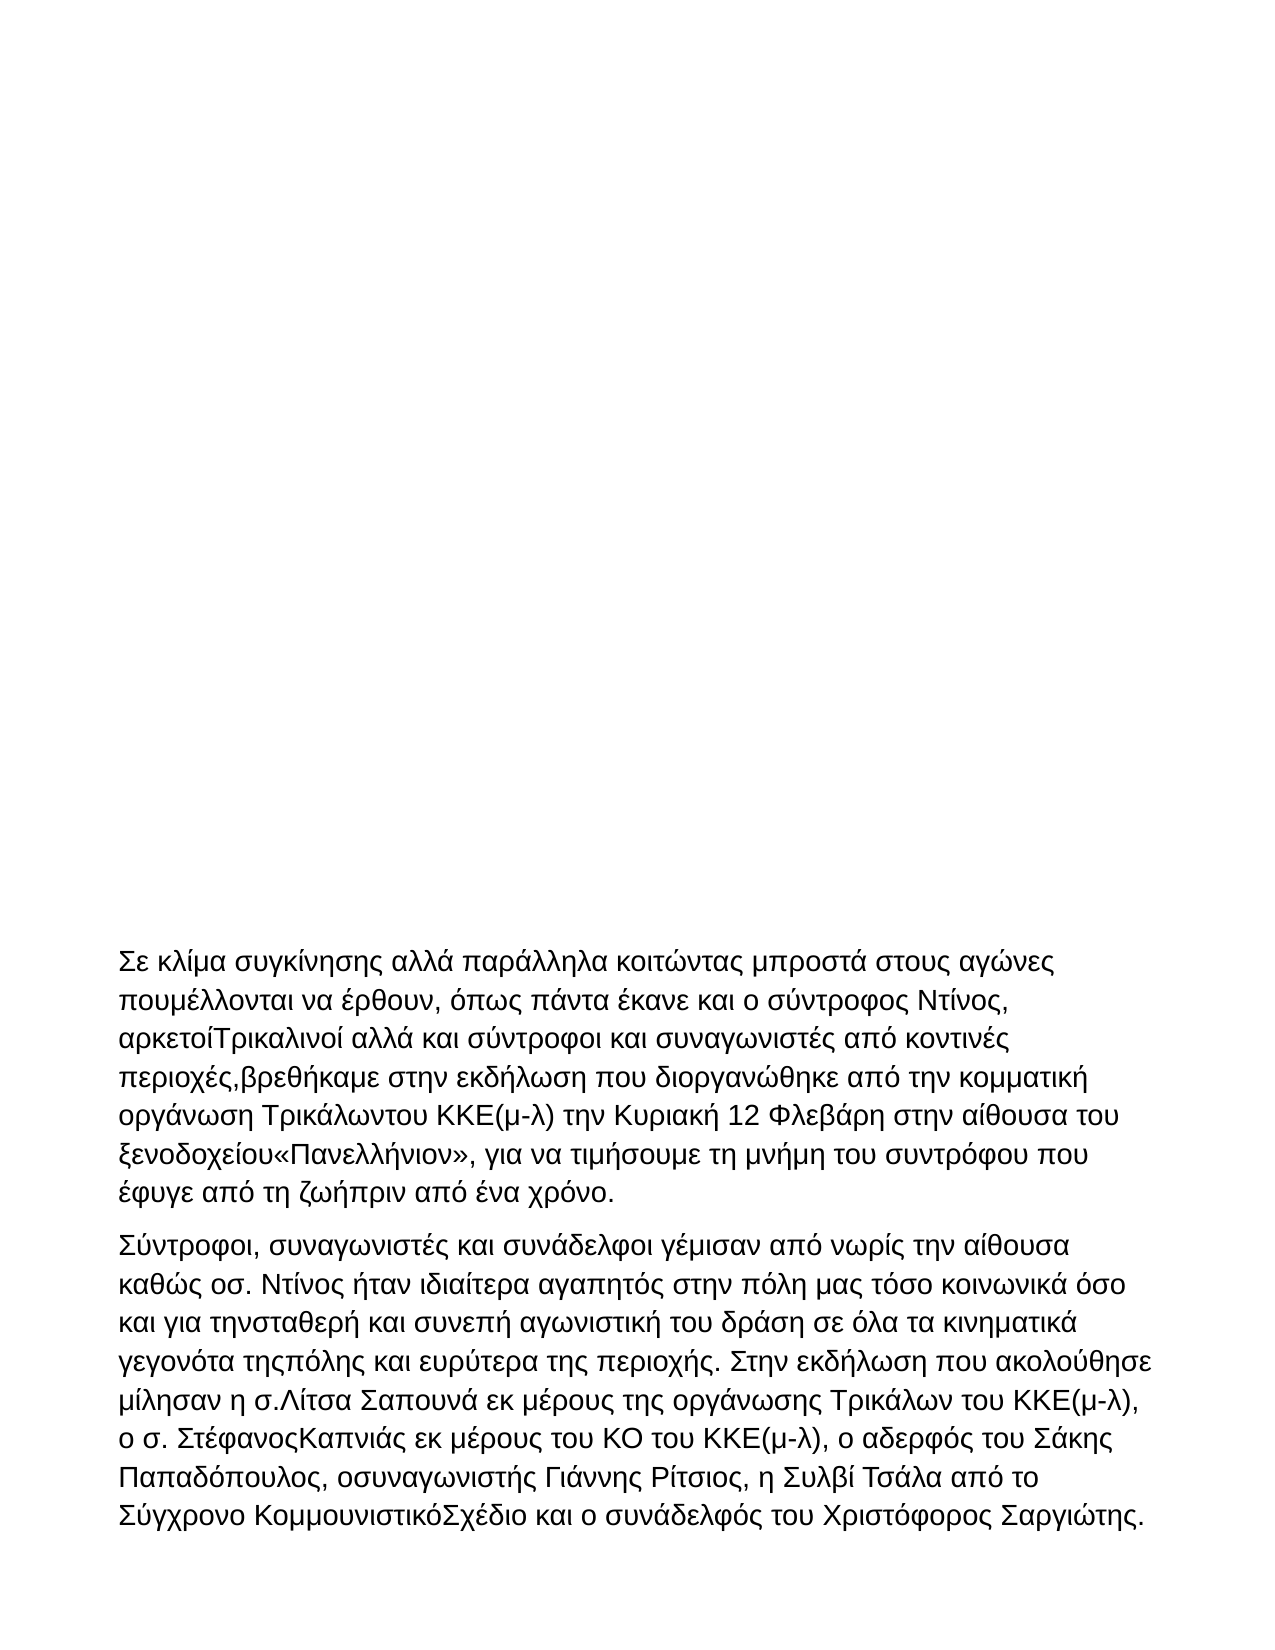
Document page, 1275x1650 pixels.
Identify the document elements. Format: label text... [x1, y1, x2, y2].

text Σύντροφοι, συναγωνιστές και συνάδελφοι γέμισαν από νωρίς την αίθουσα καθώς οσ. Ντίνος ήταν ιδιαίτερα αγαπητός στην πόλη μας τόσο κοινωνικά όσο και για τηνσταθερή και συνεπή αγωνιστική του δράση σε όλα τα κινηματικά γεγονότα τηςπόλης και ευρύτερα της περιοχής. Στην εκδήλωση που ακολούθησε μίλησαν η σ.Λίτσα Σαπουνά εκ μέρους της οργάνωσης Τρικάλων του ΚΚΕ(μ-λ), ο σ. ΣτέφανοςΚαπνιάς εκ μέρους του ΚΟ του ΚΚΕ(μ-λ), ο αδερφός του Σάκης Παπαδόπουλος, οσυναγωνιστής Γιάννης Ρίτσιος, η Συλβί Τσάλα από το Σύγχρονο ΚομμουνιστικόΣχέδιο και ο συνάδελφός του Χριστόφορος Σαργιώτης. [118, 1228, 1157, 1532]
text Σε κλίμα συγκίνησης αλλά παράλληλα κοιτώντας μπροστά στους αγώνες πουμέλλονται να έρθουν, όπως πάντα έκανε και ο σύντροφος Ντίνος, αρκετοίΤρικαλινοί αλλά και σύντροφοι και συναγωνιστές από κοντινές περιοχές,βρεθήκαμε στην εκδήλωση που διοργανώθηκε από την κομματική οργάνωση Τρικάλωντου ΚΚΕ(μ-λ) την Κυριακή 12 Φλεβάρη στην αίθουσα του ξενοδοχείου«Πανελλήνιον», για να τιμήσουμε τη μνήμη του συντρόφου που έφυγε από τη ζωήπριν από ένα χρόνο. [118, 944, 1157, 1209]
